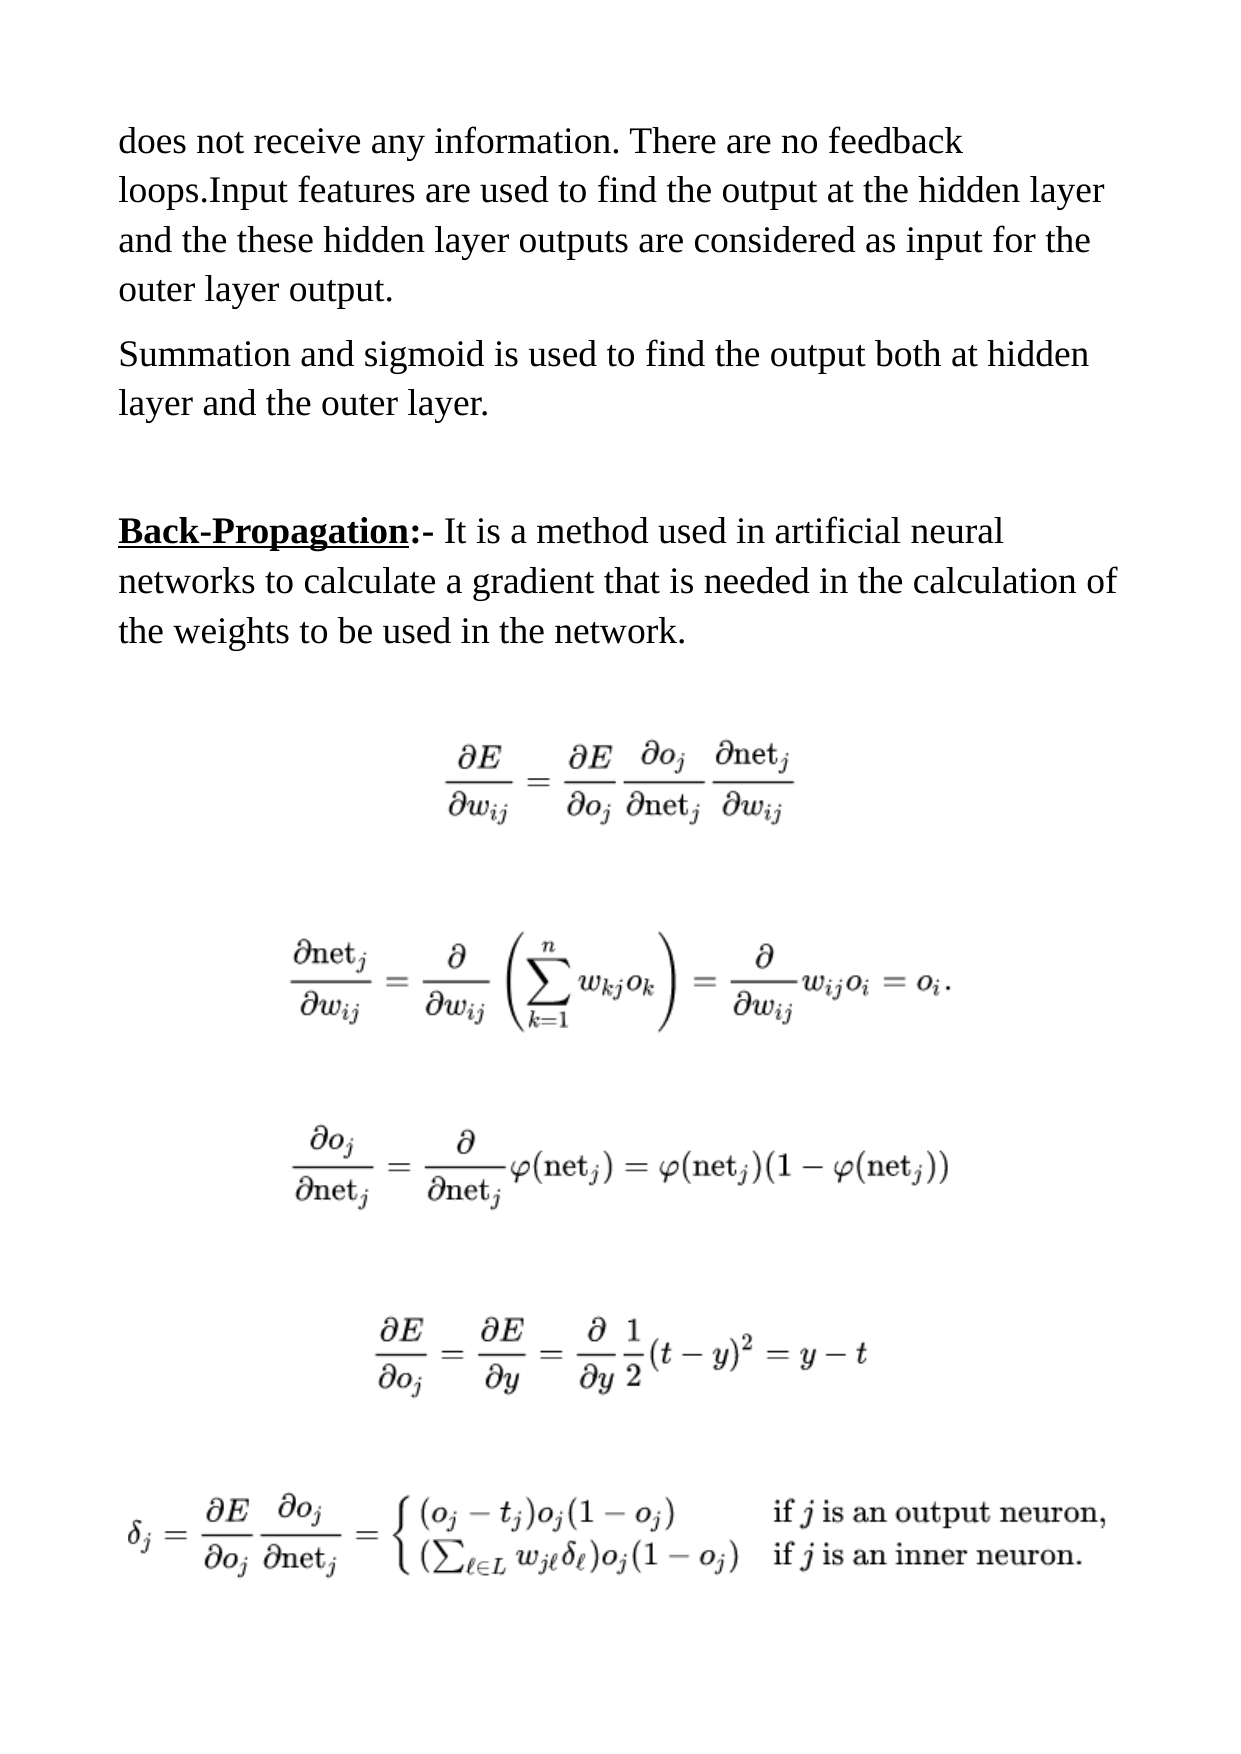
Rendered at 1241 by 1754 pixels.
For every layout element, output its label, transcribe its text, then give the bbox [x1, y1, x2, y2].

picture [442, 736, 798, 829]
picture [127, 1489, 1113, 1582]
picture [287, 928, 953, 1036]
text does not receive any information. There are no feedback loops.Input features are used to find the output at the hidden layer and the these hidden layer outputs are considered as input for the outer layer output. [118, 118, 1122, 310]
picture [372, 1313, 868, 1402]
picture [289, 1121, 951, 1214]
text Back-Propagation:- It is a method used in artificial neural networks to calculate a gradient that is needed in the calculation of the weights to be used in the network. [118, 509, 1122, 651]
text Summation and sigmoid is used to find the output both at hidden layer and the outer layer. [118, 331, 1122, 424]
